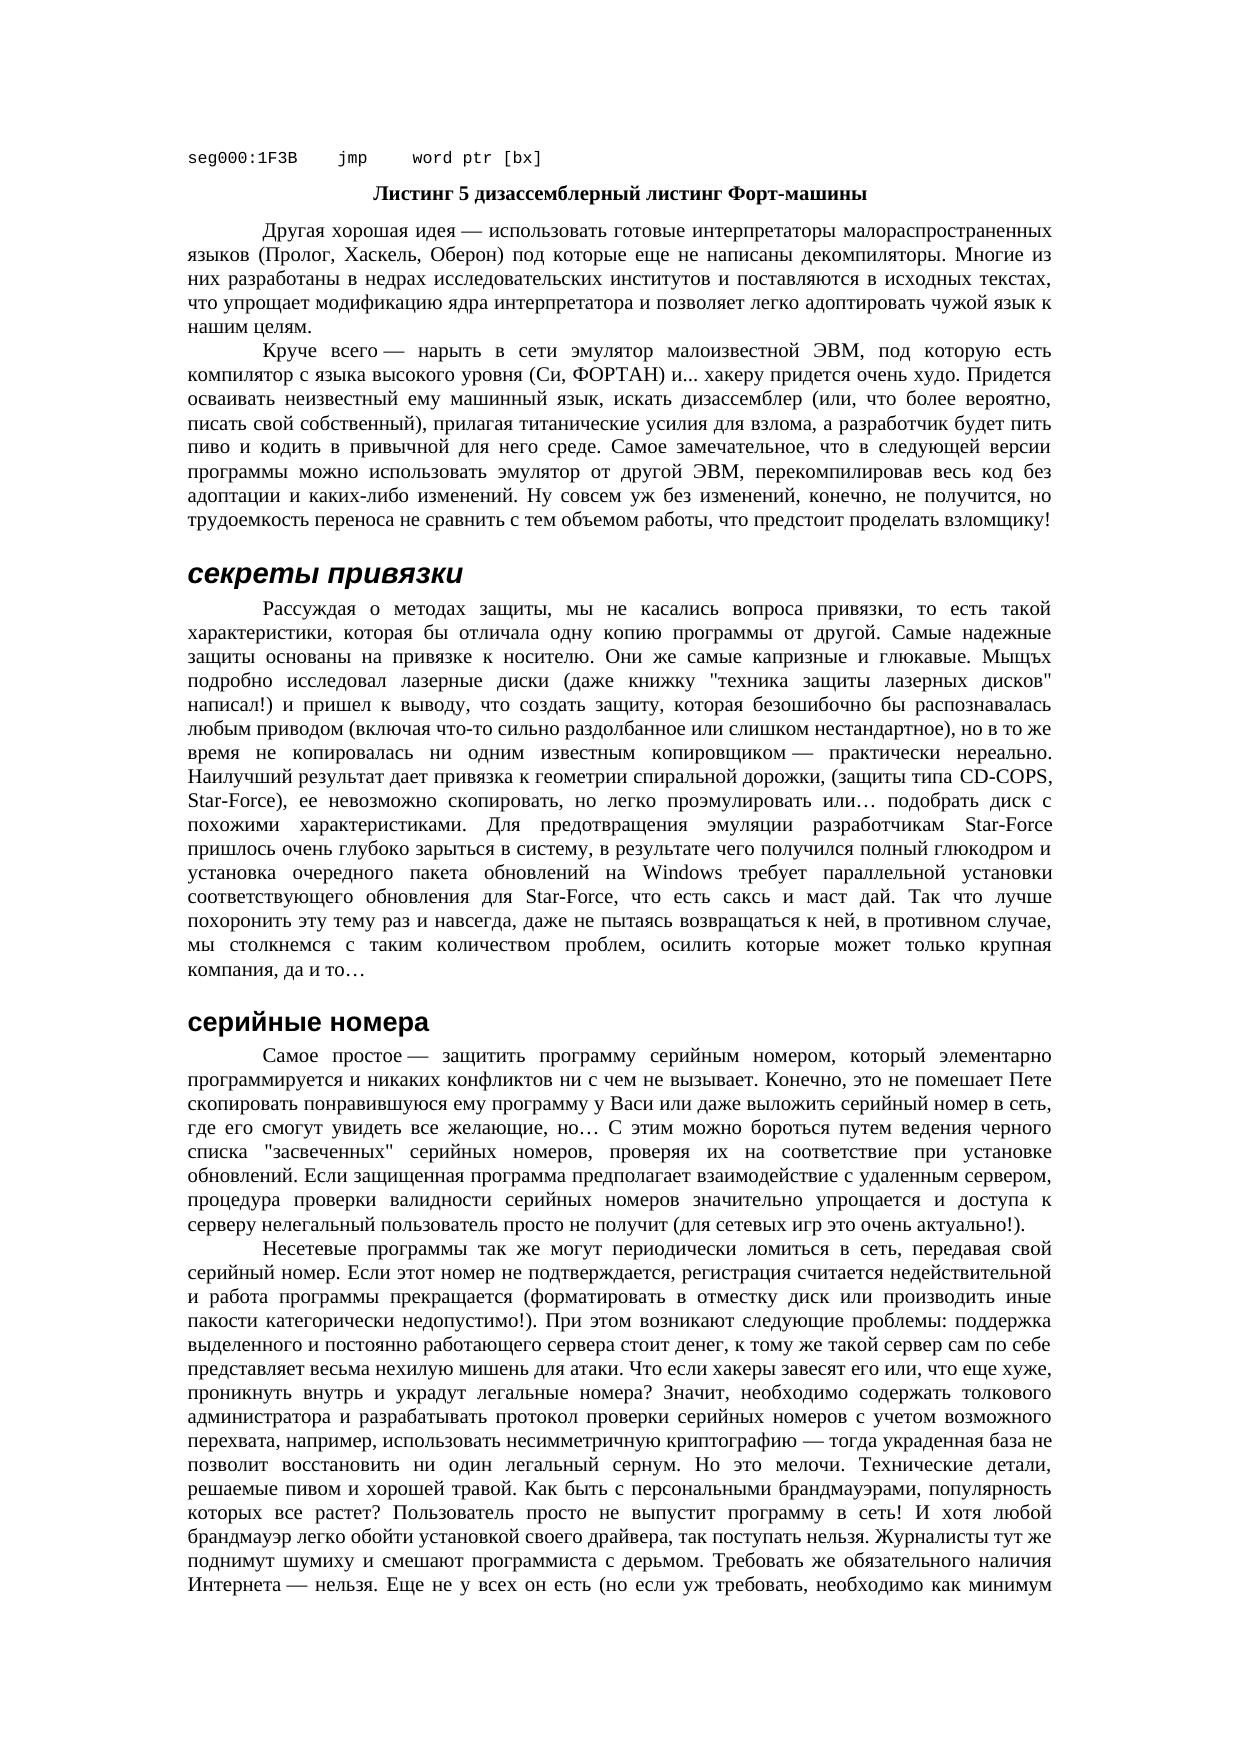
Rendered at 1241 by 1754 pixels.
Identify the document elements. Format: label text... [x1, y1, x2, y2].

text Рассуждая о методах защиты, мы не касались вопроса привязки, то есть такой характеристики, которая бы отличала одну копию программы от другой. Самые надежные защиты основаны на привязке к носителю. Они же самые капризные и глюкавые. Мыщъх подробно исследовал лазерные диски (даже книжку "техника защиты лазерных дисков" написал!) и пришел к выводу, что создать защиту, которая безошибочно бы распознавалась любым приводом (включая что-то сильно раздолбанное или слишком нестандартное), но в то же время не копировалась ни одним известным копировщиком — практически нереально. Наилучший результат дает привязка к геометрии спиральной дорожки, (защиты типа CD-COPS, Star-Force), ее невозможно скопировать, но легко проэмулировать или… подобрать диск с похожими характеристиками. Для предотвращения эмуляции разработчикам Star-Force пришлось очень глубоко зарыться в систему, в результате чего получился полный глюкодром и установка очередного пакета обновлений на Windows требует параллельной установки соответствующего обновления для Star-Force, что есть саксь и маст дай. Так что лучше похоронить эту тему раз и навсегда, даже не пытаясь возвращаться к ней, в противном случае, мы столкнемся с таким количеством проблем, осилить которые может только крупная компания, да и то… [187, 596, 1053, 981]
text Несетевые программы так же могут периодически ломиться в сеть, передавая свой серийный номер. Если этот номер не подтверждается, регистрация считается недействительной и работа программы прекращается (форматировать в отместку диск или производить иные пакости категорически недопустимо!). При этом возникают следующие проблемы: поддержка выделенного и постоянно работающего сервера стоит денег, к тому же такой сервер сам по себе представляет весьма нехилую мишень для атаки. Что если хакеры завесят его или, что еще хуже, проникнуть внутрь и украдут легальные номера? Значит, необходимо содержать толкового администратора и разрабатывать протокол проверки серийных номеров с учетом возможного перехвата, например, использовать несимметричную криптографию — тогда украденная база не позволит восстановить ни один легальный сернум. Но это мелочи. Технические детали, решаемые пивом и хорошей травой. Как быть с персональными брандмауэрами, популярность которых все растет? Пользователь просто не выпустит программу в сеть! И хотя любой брандмауэр легко обойти установкой своего драйвера, так поступать нельзя. Журналисты тут же поднимут шумиху и смешают программиста с дерьмом. Требовать же обязательного наличия Интернета — нельзя. Еще не у всех он есть (но если уж требовать, необходимо как минимум [187, 1236, 1053, 1596]
text Круче всего — нарыть в сети эмулятор малоизвестной ЭВМ, под которую есть компилятор с языка высокого уровня (Си, ФОРТАН) и... хакеру придется очень худо. Придется осваивать неизвестный ему машинный язык, искать дизассемблер (или, что более вероятно, писать свой собственный), прилагая титанические усилия для взлома, а разработчик будет пить пиво и кодить в привычной для него среде. Самое замечательное, что в следующей версии программы можно использовать эмулятор от другой ЭВМ, перекомпилировав весь код без адоптации и каких-либо изменений. Ну совсем уж без изменений, конечно, не получится, но трудоемкость переноса не сравнить с тем объемом работы, что предстоит проделать взломщику! [187, 338, 1053, 531]
text seg000:1F3B jmp word ptr [bx] [187, 150, 1053, 169]
text Другая хорошая идея — использовать готовые интерпретаторы малораспространенных языков (Пролог, Хаскель, Оберон) под которые еще не написаны декомпиляторы. Многие из них разработаны в недрах исследовательских институтов и поставляются в исходных текстах, что упрощает модификацию ядра интерпретатора и позволяет легко адоптировать чужой язык к нашим целям. [187, 218, 1053, 338]
text Самое простое — защитить программу серийным номером, который элементарно программируется и никаких конфликтов ни с чем не вызывает. Конечно, это не помешает Пете скопировать понравившуюся ему программу у Васи или даже выложить серийный номер в сеть, где его смогут увидеть все желающие, но… С этим можно бороться путем ведения черного списка "засвеченных" серийных номеров, проверяя их на соответствие при установке обновлений. Если защищенная программа предполагает взаимодействие с удаленным сервером, процедура проверки валидности серийных номеров значительно упрощается и доступа к серверу нелегальный пользователь просто не получит (для сетевых игр это очень актуально!). [187, 1043, 1053, 1236]
subtitle серийные номера [187, 1006, 1053, 1037]
subtitle секреты привязки [187, 556, 1053, 589]
text Листинг 5 дизассемблерный листинг Форт-машины [187, 181, 1053, 205]
